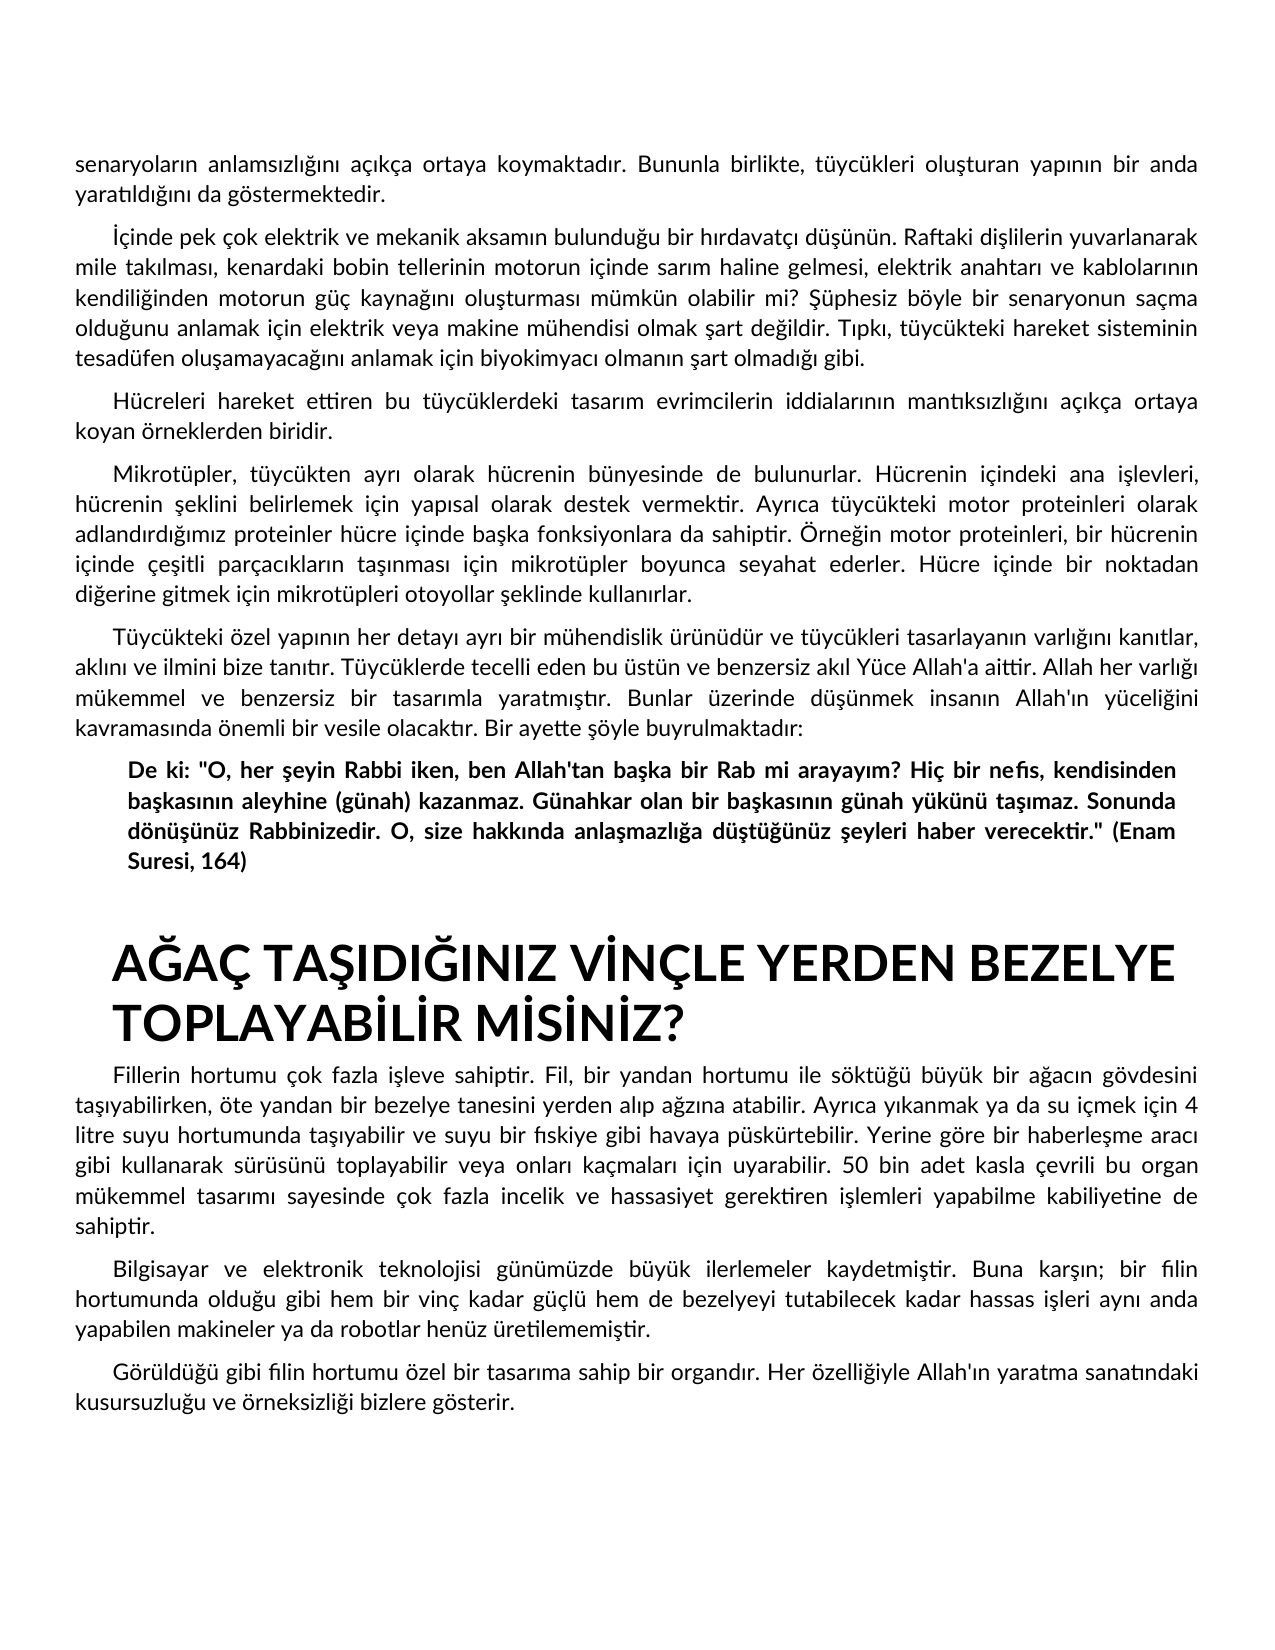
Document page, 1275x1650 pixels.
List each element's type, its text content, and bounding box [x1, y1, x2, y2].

text İçinde pek çok elektrik ve mekanik aksamın bulunduğu bir hırdavatçı düşünün. Raftaki dişlilerin yuvarlanarak mile takılması, kenardaki bobin tellerinin motorun içinde sarım haline gelmesi, elektrik anahtarı ve kablolarının kendiliğinden motorun güç kaynağını oluşturması mümkün olabilir mi? Şüphesiz böyle bir senaryonun saçma olduğunu anlamak için elektrik veya makine mühendisi olmak şart değildir. Tıpkı, tüycükteki hareket sisteminin tesadüfen oluşamayacağını anlamak için biyokimyacı olmanın şart olmadığı gibi. [75, 223, 1200, 371]
text Hücreleri hareket ettiren bu tüycüklerdeki tasarım evrimcilerin iddialarının mantıksızlığını açıkça ortaya koyan örneklerden biridir. [75, 386, 1200, 444]
text De ki: "O, her şeyin Rabbi iken, ben Allah'tan başka bir Rab mi arayayım? Hiç bir nefis, kendisinden başkasının aleyhine (günah) kazanmaz. Günahkar olan bir başkasının günah yükünü taşımaz. Sonunda dönüşünüz Rabbinizedir. O, size hakkında anlaşmazlığa düştüğünüz şeyleri haber verecektir." (Enam Suresi, 164) [127, 756, 1177, 874]
text Bilgisayar ve elektronik teknolojisi günümüzde büyük ilerlemeler kaydetmiştir. Buna karşın; bir filin hortumunda olduğu gibi hem bir vinç kadar güçlü hem de bezelyeyi tutabilecek kadar hassas işleri aynı anda yapabilen makineler ya da robotlar henüz üretilememiştir. [75, 1254, 1200, 1342]
text Fillerin hortumu çok fazla işleve sahiptir. Fil, bir yandan hortumu ile söktüğü büyük bir ağacın gövdesini taşıyabilirken, öte yandan bir bezelye tanesini yerden alıp ağzına atabilir. Ayrıca yıkanmak ya da su içmek için 4 litre suyu hortumunda taşıyabilir ve suyu bir fıskiye gibi havaya püskürtebilir. Yerine göre bir haberleşme aracı gibi kullanarak sürüsünü toplayabilir veya onları kaçmaları için uyarabilir. 50 bin adet kasla çevrili bu organ mükemmel tasarımı sayesinde çok fazla incelik ve hassasiyet gerektiren işlemleri yapabilme kabiliyetine de sahiptir. [75, 1061, 1200, 1239]
text Mikrotüpler, tüycükten ayrı olarak hücrenin bünyesinde de bulunurlar. Hücrenin içindeki ana işlevleri, hücrenin şeklini belirlemek için yapısal olarak destek vermektir. Ayrıca tüycükteki motor proteinleri olarak adlandırdığımız proteinler hücre içinde başka fonksiyonlara da sahiptir. Örneğin motor proteinleri, bir hücrenin içinde çeşitli parçacıkların taşınması için mikrotüpler boyunca seyahat ederler. Hücre içinde bir noktadan diğerine gitmek için mikrotüpleri otoyollar şeklinde kullanırlar. [75, 459, 1200, 608]
text Tüycükteki özel yapının her detayı ayrı bir mühendislik ürünüdür ve tüycükleri tasarlayanın varlığını kanıtlar, aklını ve ilmini bize tanıtır. Tüycüklerde tecelli eden bu üstün ve benzersiz akıl Yüce Allah'a aittir. Allah her varlığı mükemmel ve benzersiz bir tasarımla yaratmıştır. Bunlar üzerinde düşünmek insanın Allah'ın yüceliğini kavramasında önemli bir vesile olacaktır. Bir ayette şöyle buyrulmaktadır: [75, 623, 1200, 741]
text Görüldüğü gibi filin hortumu özel bir tasarıma sahip bir organdır. Her özelliğiyle Allah'ın yaratma sanatındaki kusursuzluğu ve örneksizliği bizlere gösterir. [75, 1357, 1200, 1415]
text senaryoların anlamsızlığını açıkça ortaya koymaktadır. Bununla birlikte, tüycükleri oluşturan yapının bir anda yaratıldığını da göstermektedir. [75, 150, 1200, 208]
subtitle AĞAÇ TAŞIDIĞINIZ VİNÇLE YERDEN BEZELYE TOPLAYABİLİR MİSİNİZ? [112, 932, 1200, 1052]
